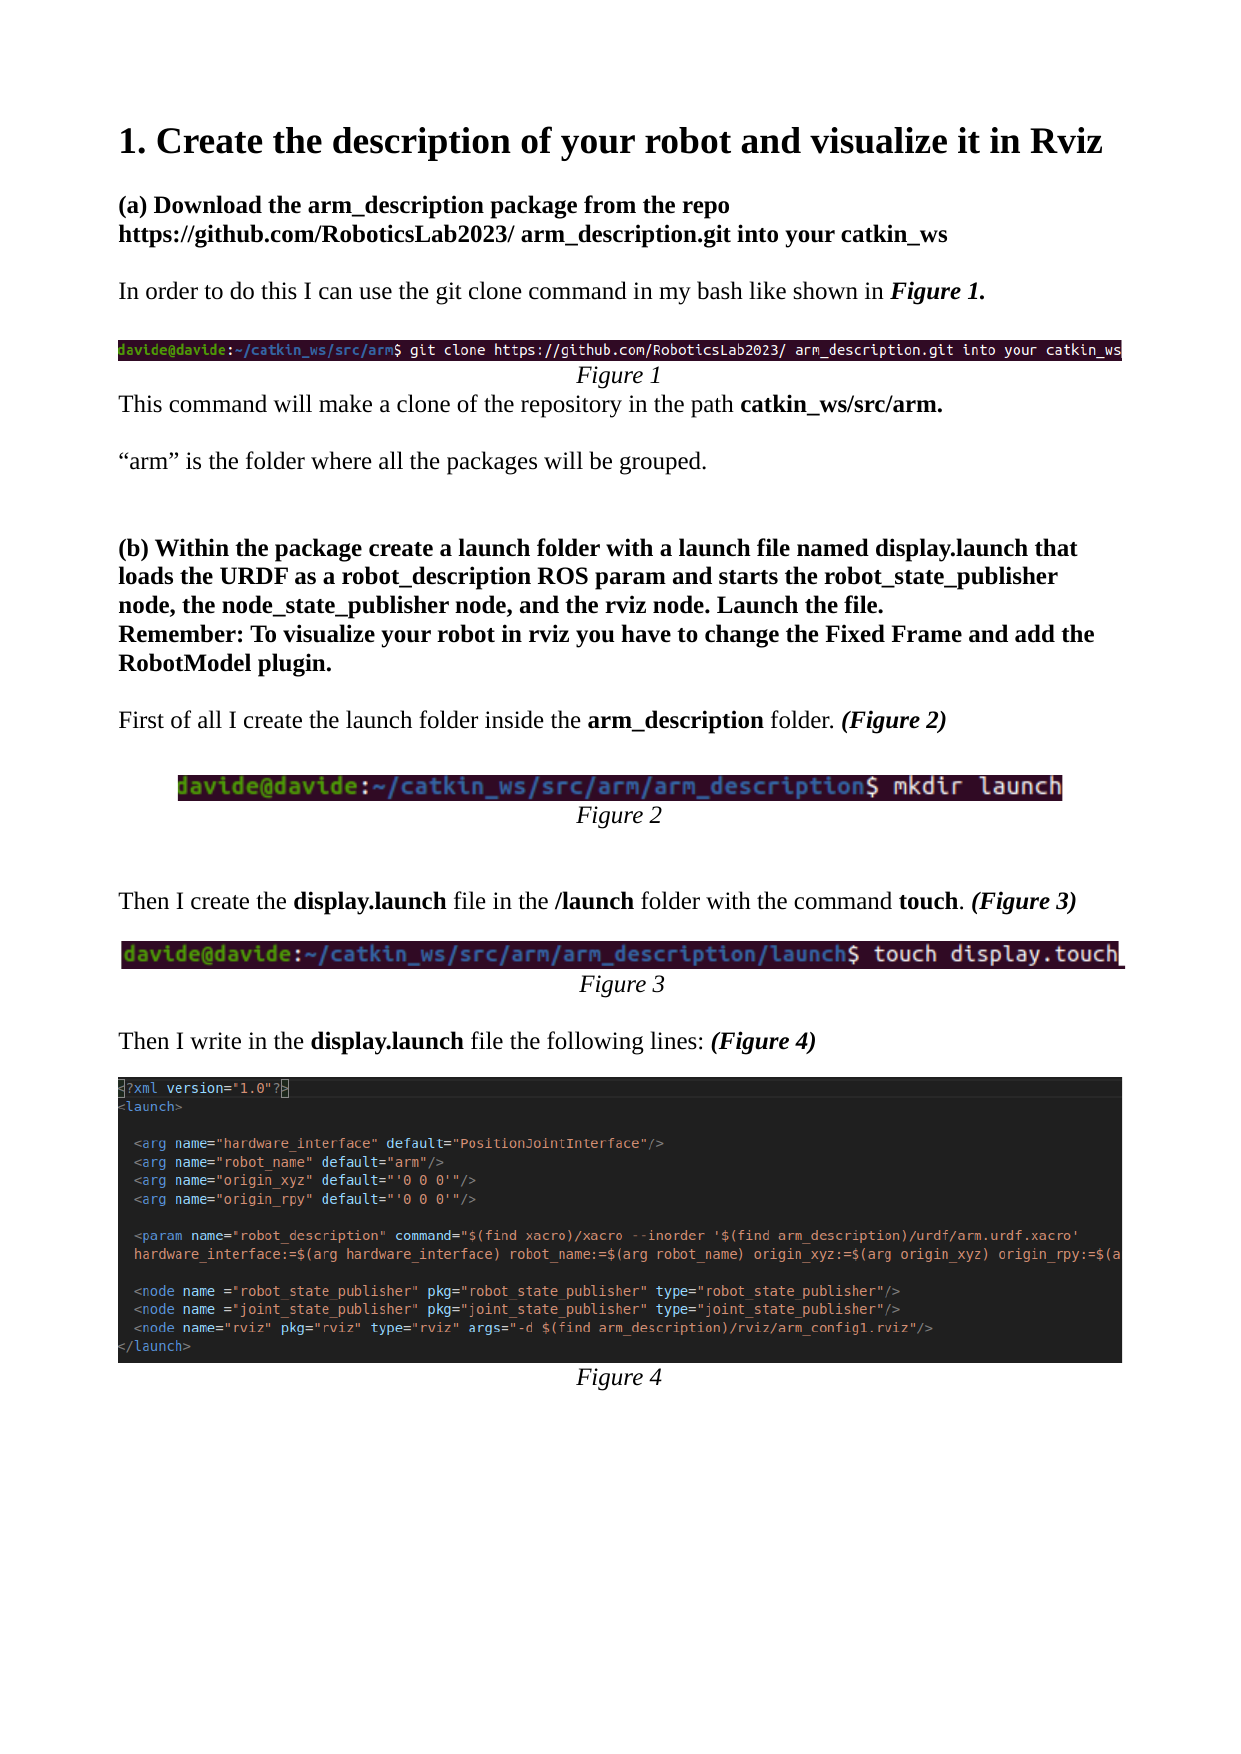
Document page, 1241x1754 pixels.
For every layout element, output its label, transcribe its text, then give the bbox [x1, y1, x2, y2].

text https://github.com/RoboticsLab2023/ arm_description.git into your catkin_ws [118, 219, 1122, 247]
text Figure 2 [178, 801, 1062, 829]
picture [177, 775, 1063, 801]
text 1. Create the description of your robot and visualize it in Rviz [118, 118, 1122, 161]
text “arm” is the folder where all the packages will be grouped. [118, 446, 1122, 475]
text This command will make a clone of the repository in the path catkin_ws/src/arm. [118, 389, 1122, 418]
text Then I write in the display.launch file the following lines: (Figure 4) [118, 1026, 1122, 1055]
text (a) Download the arm_description package from the repo [118, 190, 1122, 219]
text Figure 4 [118, 1363, 1122, 1391]
text First of all I create the launch folder inside the arm_description folder. (Figure 2) [118, 705, 1122, 734]
picture [118, 1077, 1123, 1363]
text Remember: To visualize your robot in rviz you have to change the Fixed Frame and add the RobotModel plugin. [118, 619, 1122, 676]
text [0, 305, 1240, 341]
text Figure 3 [121, 969, 1125, 998]
text (b) Within the package create a launch folder with a launch file named display.launch that loads the URDF as a robot_description ROS param and starts the robot_state_publisher node, the node_state_publisher node, and the rviz node. Launch the file. [118, 533, 1122, 619]
text In order to do this I can use the git clone command in my bash like shown in Figure 1. [118, 276, 1122, 305]
picture [118, 340, 1122, 361]
picture [121, 941, 1126, 969]
text Figure 1 [0, 341, 1240, 389]
text Then I create the display.launch file in the /launch folder with the command touch. (Figure 3) [118, 886, 1122, 915]
